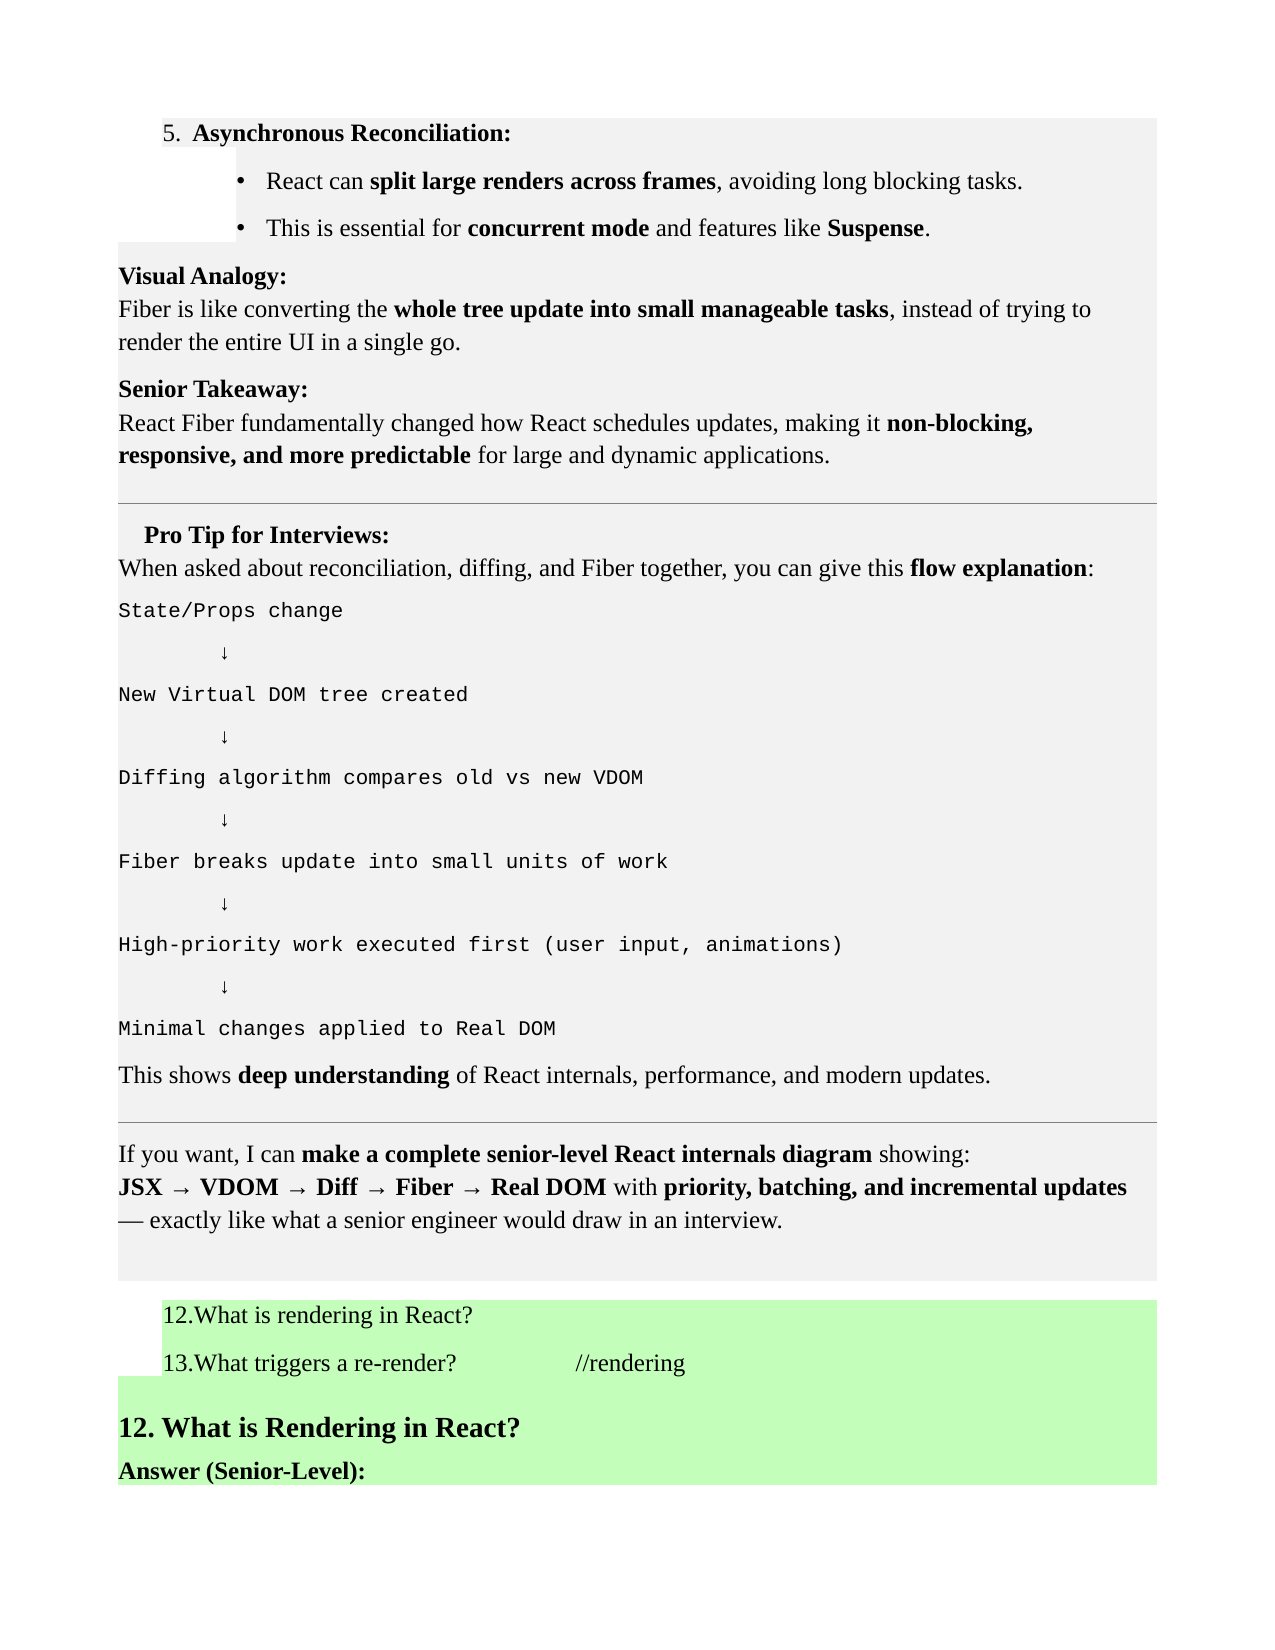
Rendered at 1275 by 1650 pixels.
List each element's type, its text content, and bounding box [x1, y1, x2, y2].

text ↓ [118, 726, 1157, 749]
text New Virtual DOM tree created [118, 684, 1157, 707]
text High-priority work executed first (user input, animations) [118, 934, 1157, 958]
text Answer (Senior-Level): [118, 1456, 1157, 1485]
text Senior Takeaway: React Fiber fundamentally changed how React schedules updates, making it non-blocking, responsive, and more predictable for large and dynamic applications. [118, 374, 1157, 469]
text ↓ [118, 809, 1157, 833]
text 💡 Pro Tip for Interviews: When asked about reconciliation, diffing, and Fiber together, you can give this flow explanation: [118, 520, 1157, 581]
list This is essential for concurrent mode and features like Suspense. [236, 213, 1157, 242]
text Fiber breaks update into small units of work [118, 851, 1157, 874]
list React can split large renders across frames, avoiding long blocking tasks. [236, 166, 1157, 194]
text Diffing algorithm compares old vs new VDOM [118, 767, 1157, 791]
text State/Props change [118, 600, 1157, 624]
text ↓ [118, 642, 1157, 666]
text If you want, I can make a complete senior-level React internals diagram showing: JSX → VDOM → Diff → Fiber → Real DOM with priority, batching, and incremental updates — exactly like what a senior engineer would draw in an interview. [118, 1139, 1157, 1234]
list What is rendering in React? [162, 1300, 1157, 1329]
text Visual Analogy: Fiber is like converting the whole tree update into small manageable tasks, instead of trying to render the entire UI in a single go. [118, 261, 1157, 356]
text This shows deep understanding of React internals, performance, and modern updates. [118, 1060, 1157, 1088]
subtitle 12. What is Rendering in React? [118, 1410, 1157, 1443]
text ↓ [118, 976, 1157, 1000]
text Minimal changes applied to Real DOM [118, 1018, 1157, 1042]
list What triggers a re-render? //rendering [162, 1348, 1157, 1376]
text ↓ [118, 893, 1157, 916]
list Asynchronous Reconciliation: [162, 118, 1157, 147]
